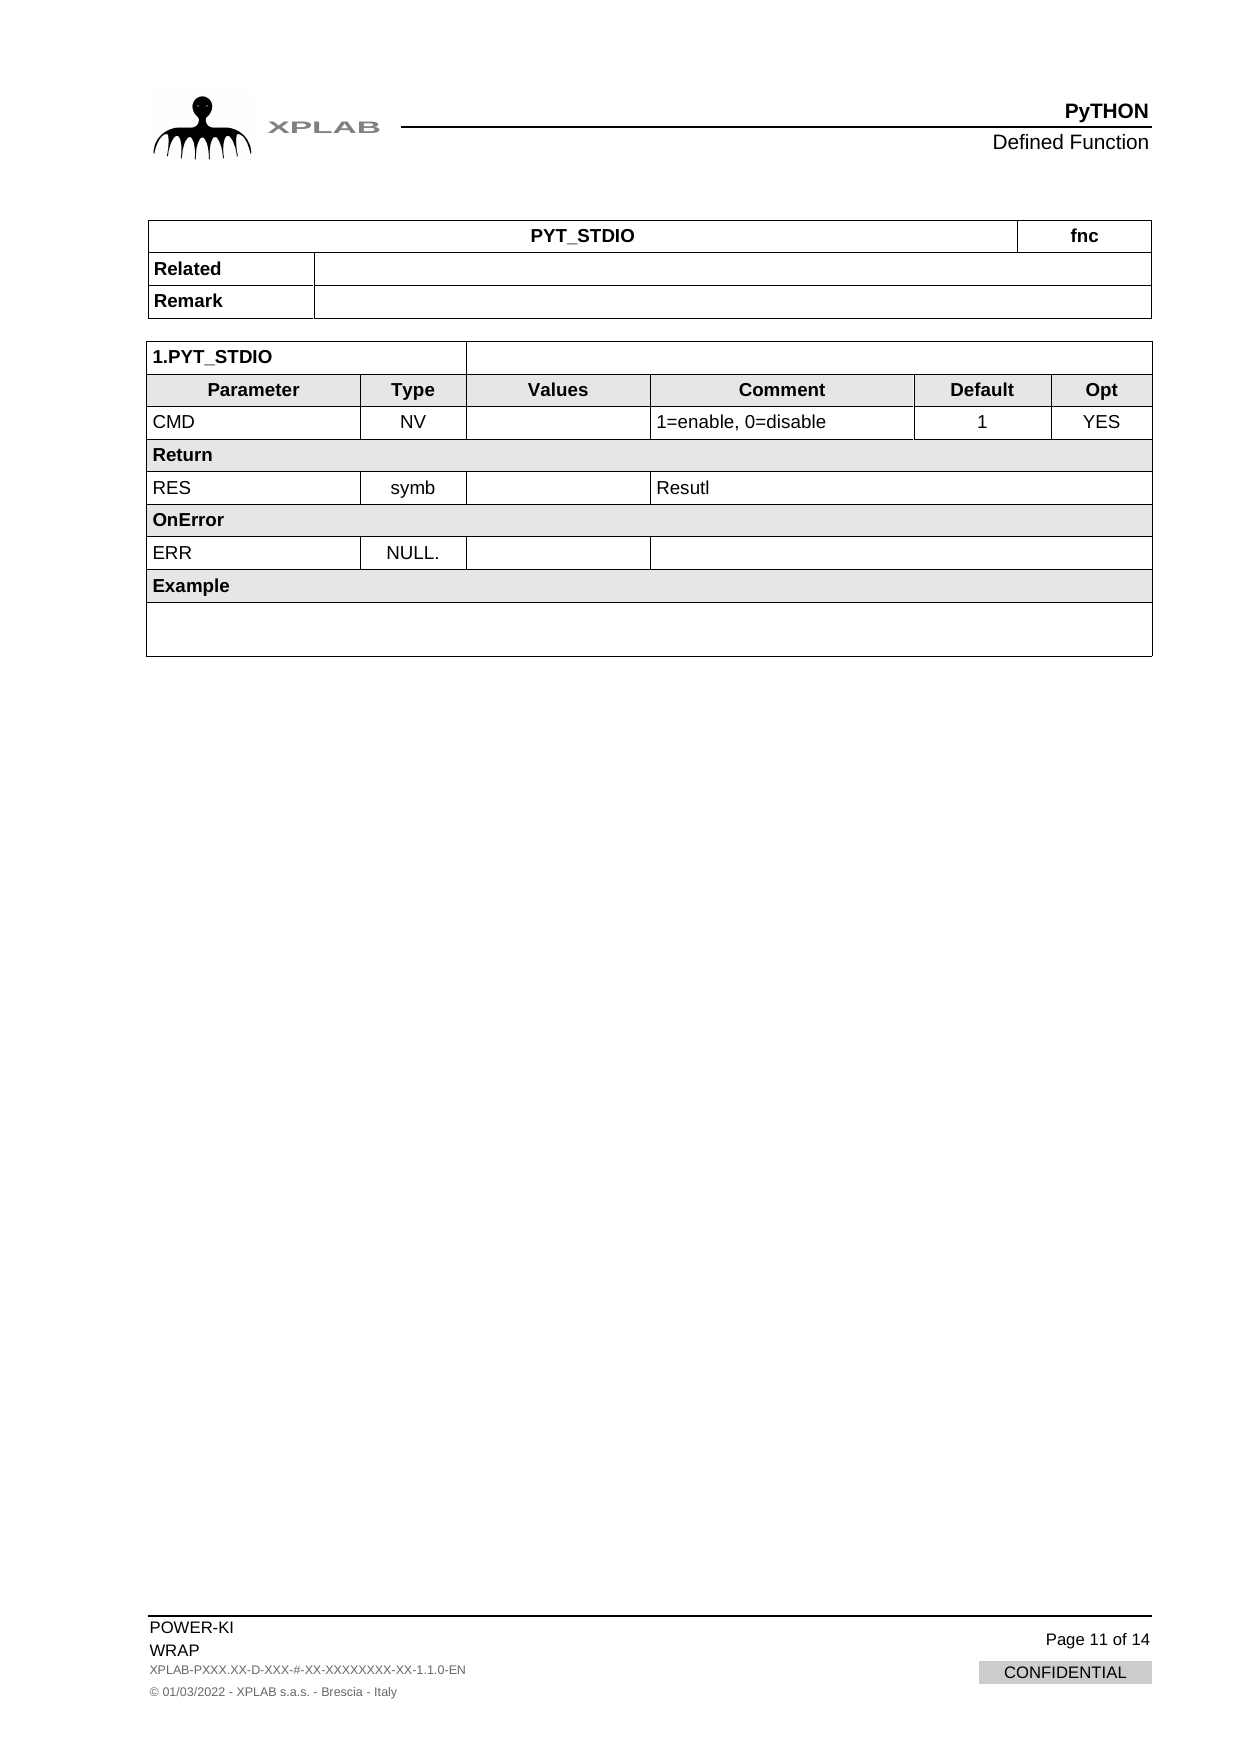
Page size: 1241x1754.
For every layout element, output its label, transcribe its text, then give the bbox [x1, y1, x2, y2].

table_cell Resutl [651, 472, 1152, 504]
table_header fnc [1018, 221, 1151, 252]
table_cell Opt [1052, 375, 1152, 406]
table_cell ERR [147, 537, 360, 569]
table_cell YES [1052, 407, 1152, 439]
table_cell [467, 472, 650, 504]
table_cell Remark [149, 286, 313, 318]
table_header [467, 342, 1152, 374]
table_cell Example [147, 570, 1152, 602]
table_cell NULL. [361, 537, 466, 569]
table_cell OnError [147, 505, 1152, 536]
table_cell Default [915, 375, 1051, 406]
table_cell Parameter [147, 375, 360, 406]
table_cell Related [149, 253, 313, 285]
table_cell Return [147, 440, 1152, 471]
table_cell [467, 407, 650, 439]
table_cell 1 [915, 407, 1051, 439]
table_cell [147, 603, 1152, 656]
table_cell [315, 253, 1151, 285]
table_header PYT_STDIO [149, 221, 1017, 252]
table_cell symb [361, 472, 466, 504]
table_cell CMD [147, 407, 360, 439]
table_cell RES [147, 472, 360, 504]
table_cell 1=enable, 0=disable [651, 407, 913, 439]
picture [150, 91, 255, 163]
table_header 1.PYT_STDIO [147, 342, 466, 374]
table_cell [315, 286, 1151, 318]
table_cell [467, 537, 650, 569]
table_cell Comment [651, 375, 913, 406]
table_cell [651, 537, 1152, 569]
table_cell Values [467, 375, 650, 406]
table_cell NV [361, 407, 466, 439]
table_cell Type [361, 375, 466, 406]
